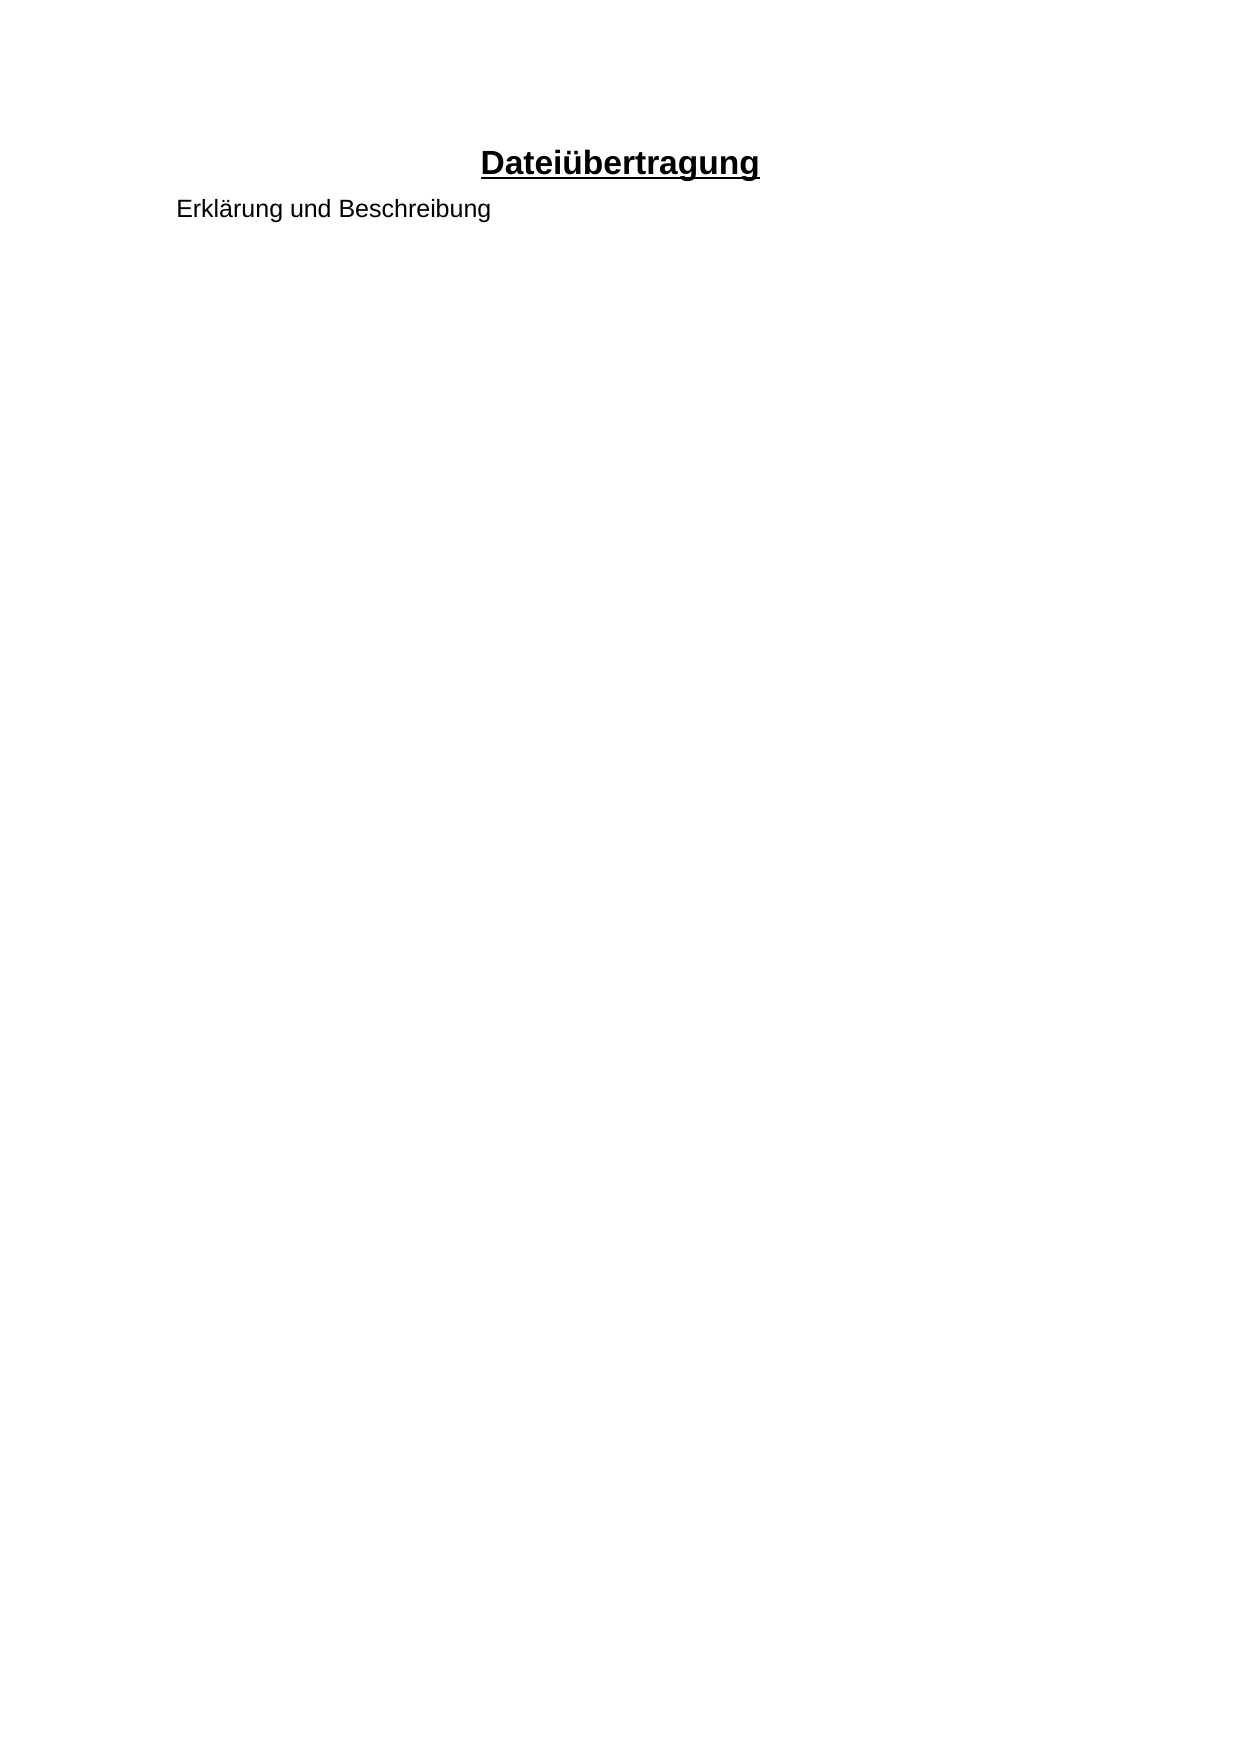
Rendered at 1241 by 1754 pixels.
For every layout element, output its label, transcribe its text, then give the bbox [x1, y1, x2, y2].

subtitle Dateiübertragung [118, 143, 1122, 182]
text Erklärung und Beschreibung [176, 194, 1122, 223]
